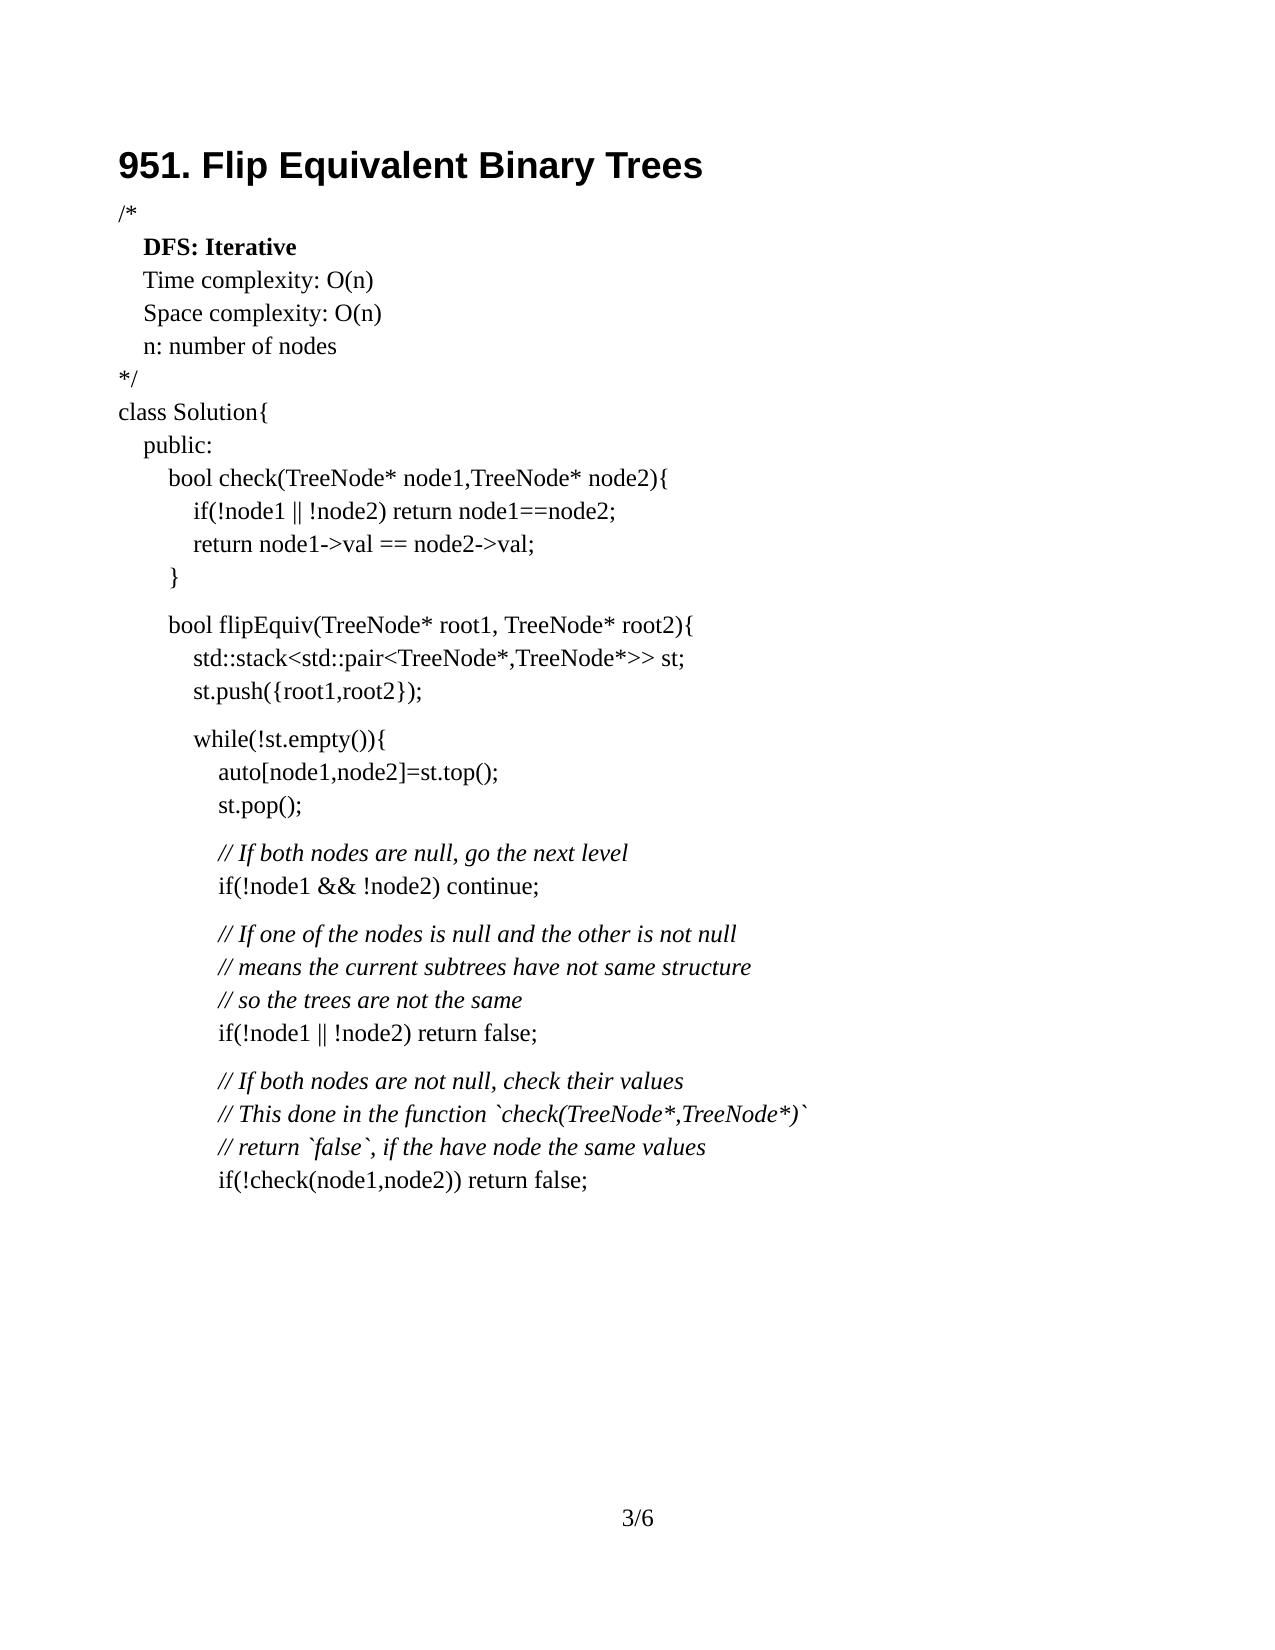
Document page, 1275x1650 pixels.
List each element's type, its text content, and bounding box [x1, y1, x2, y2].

text std::stack<std::pair<TreeNode*,TreeNode*>> st; [118, 643, 1157, 672]
text st.pop(); [118, 790, 1157, 819]
text } [118, 562, 1157, 591]
text n: number of nodes [118, 331, 1157, 359]
text return node1->val == node2->val; [118, 529, 1157, 558]
text // return `false`, if the have node the same values [118, 1132, 1157, 1161]
text if(!node1 || !node2) return node1==node2; [118, 496, 1157, 525]
text DFS: Iterative [118, 232, 1157, 261]
text st.push({root1,root2}); [118, 676, 1157, 705]
text if(!check(node1,node2)) return false; [118, 1165, 1157, 1194]
text /* [118, 199, 1157, 227]
text Time complexity: O(n) [118, 265, 1157, 293]
subtitle 951. Flip Equivalent Binary Trees [118, 143, 1157, 186]
text // If both nodes are null, go the next level [118, 838, 1157, 867]
text if(!node1 && !node2) continue; [118, 871, 1157, 900]
text class Solution{ [118, 397, 1157, 426]
text public: [118, 430, 1157, 459]
text // so the trees are not the same [118, 985, 1157, 1014]
text while(!st.empty()){ [118, 724, 1157, 753]
text bool check(TreeNode* node1,TreeNode* node2){ [118, 463, 1157, 492]
text // If both nodes are not null, check their values [118, 1066, 1157, 1095]
text auto[node1,node2]=st.top(); [118, 757, 1157, 786]
text bool flipEquiv(TreeNode* root1, TreeNode* root2){ [118, 610, 1157, 639]
text if(!node1 || !node2) return false; [118, 1018, 1157, 1047]
text // This done in the function `check(TreeNode*,TreeNode*)` [118, 1099, 1157, 1128]
text Space complexity: O(n) [118, 298, 1157, 327]
text */ [118, 364, 1157, 393]
text // If one of the nodes is null and the other is not null [118, 919, 1157, 948]
text // means the current subtrees have not same structure [118, 952, 1157, 981]
